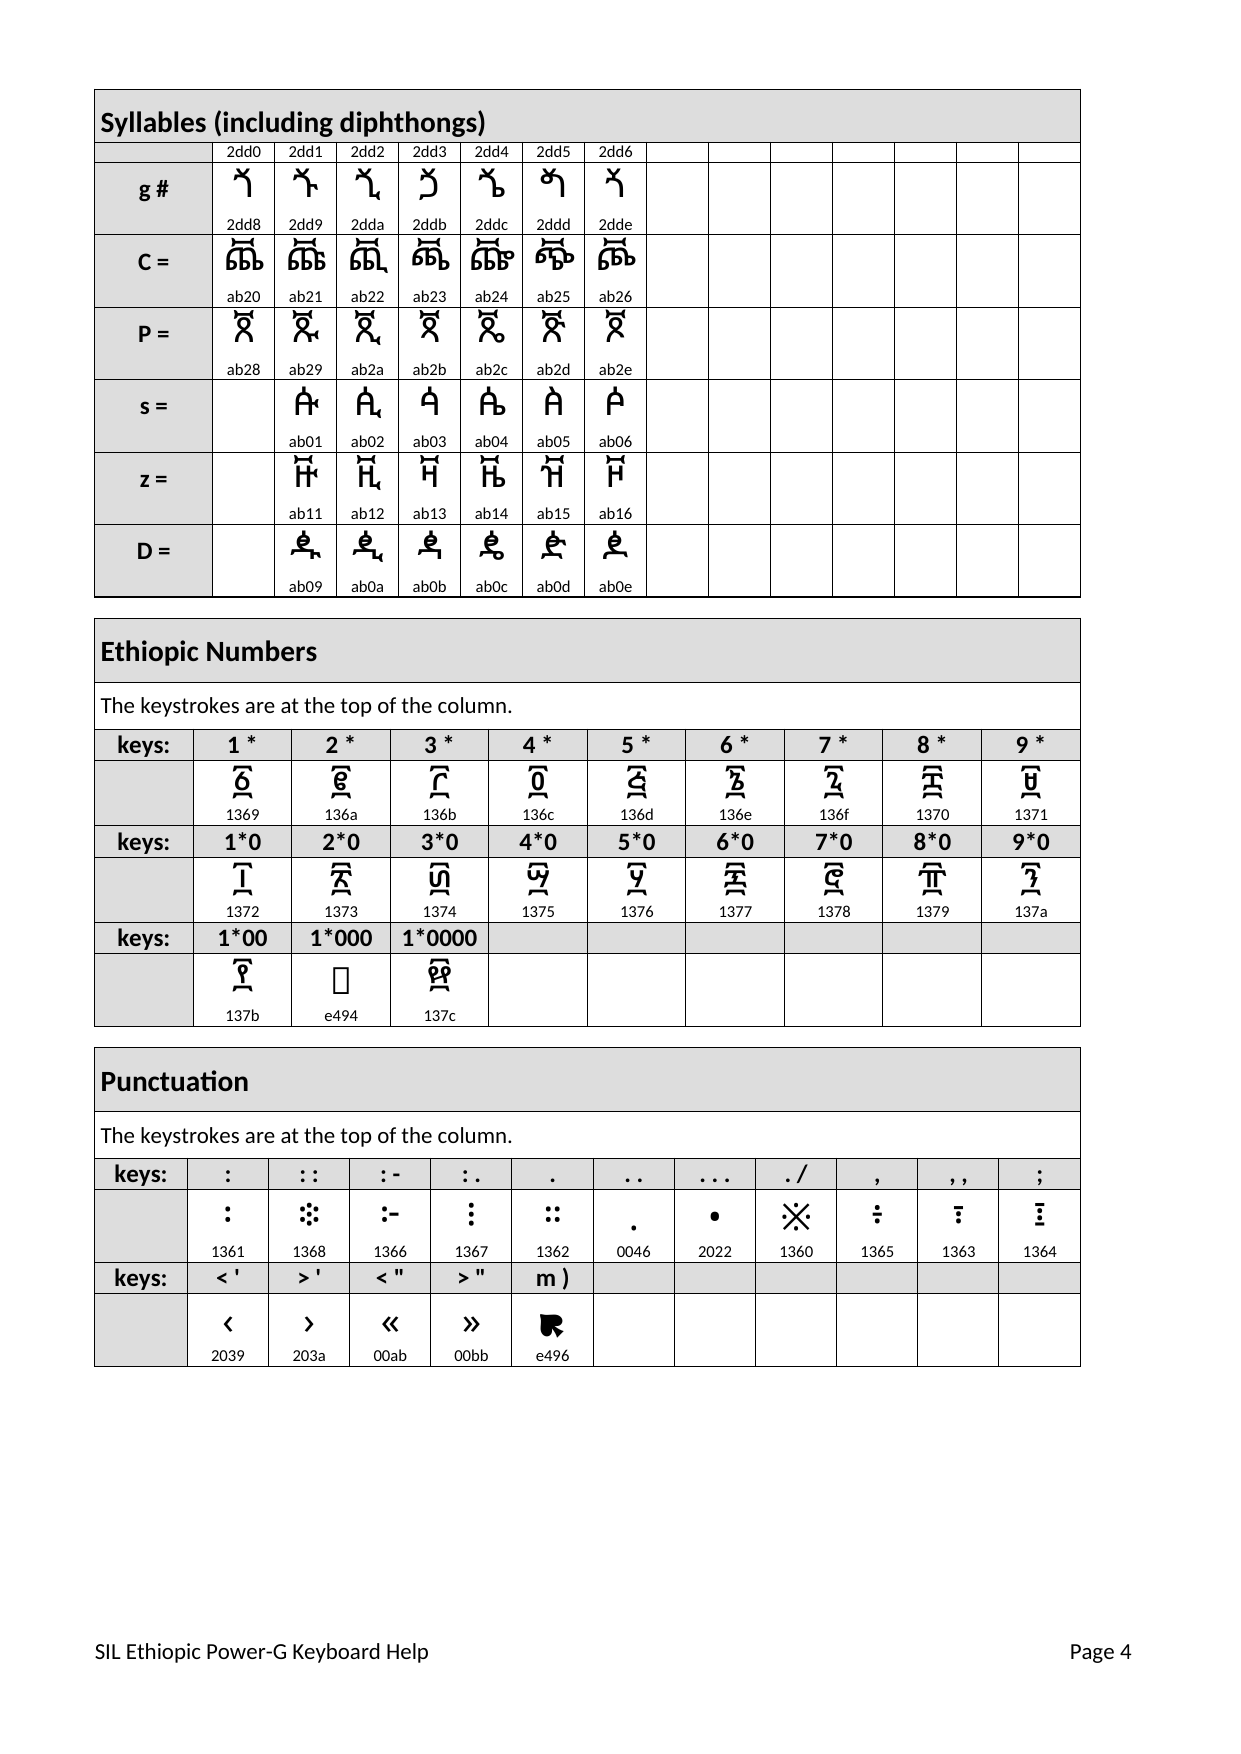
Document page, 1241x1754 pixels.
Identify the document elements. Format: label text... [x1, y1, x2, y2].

table_cell [647, 235, 708, 286]
table_cell [647, 359, 708, 379]
table_cell [1019, 143, 1080, 162]
table_cell [771, 525, 832, 576]
table_cell [957, 359, 1018, 379]
table_cell ꬢ [337, 235, 398, 286]
table_cell 1362 [512, 1241, 593, 1262]
table_cell [833, 163, 894, 214]
table_cell [957, 504, 1018, 524]
table_header Punctuation [95, 1048, 1080, 1111]
table_cell ꬮ [585, 308, 646, 359]
table_cell [883, 954, 981, 1005]
table_cell > ' [269, 1263, 349, 1293]
table_cell ፰ [883, 761, 981, 805]
table_cell [895, 525, 956, 576]
table_cell ab2e [585, 359, 646, 379]
table_cell [957, 214, 1018, 234]
table_cell The keystrokes are at the top of the column. [95, 1112, 1080, 1158]
table_cell [588, 954, 685, 1005]
table_cell [833, 143, 894, 162]
table_cell [771, 308, 832, 359]
table_cell ። [512, 1190, 593, 1241]
table_cell , , [918, 1159, 998, 1189]
table_cell ፯ [785, 761, 882, 805]
table_cell 5 * [588, 730, 685, 760]
table_cell 1372 [194, 901, 291, 922]
table_cell [709, 235, 770, 286]
table_cell [1019, 214, 1080, 234]
table_cell 1368 [269, 1241, 349, 1262]
table_cell  [292, 954, 390, 1005]
table_cell ፦ [350, 1190, 430, 1241]
table_cell [647, 453, 708, 504]
table_cell ab0b [399, 576, 460, 596]
table_cell ꬤ [461, 235, 522, 286]
table_cell [213, 431, 274, 452]
table_cell [213, 576, 274, 596]
table_cell [833, 431, 894, 452]
table_cell m ) [512, 1263, 593, 1293]
table_cell [95, 858, 193, 901]
table_cell 2dd2 [337, 143, 398, 162]
table_cell [647, 504, 708, 524]
table_cell [957, 163, 1018, 214]
table_cell ፵ [489, 858, 587, 901]
table_cell 2dd3 [399, 143, 460, 162]
table_cell ꬒ [337, 453, 398, 504]
table_cell ꬅ [523, 380, 584, 431]
table_cell ab01 [275, 431, 336, 452]
table_cell ab2b [399, 359, 460, 379]
table_cell . [512, 1159, 593, 1189]
table_header Ethiopic Numbers [95, 619, 1080, 682]
table_cell [588, 923, 685, 953]
table_cell [771, 359, 832, 379]
table_cell [709, 359, 770, 379]
table_cell 2ddd [523, 214, 584, 234]
table_cell ab29 [275, 359, 336, 379]
table_cell [647, 214, 708, 234]
table_cell [771, 163, 832, 214]
table_cell ⷙ [275, 163, 336, 214]
table_cell [918, 1294, 998, 1345]
table_cell 2*0 [292, 826, 390, 857]
table_cell 1*0000 [391, 923, 488, 953]
table_cell ab22 [337, 286, 398, 307]
table_cell [686, 954, 784, 1005]
table_cell [1019, 308, 1080, 359]
table_cell 1 * [194, 730, 291, 760]
table_cell [982, 923, 1080, 953]
table_cell ab14 [461, 504, 522, 524]
table_cell . [594, 1190, 674, 1241]
table_cell [213, 525, 274, 576]
table_cell [895, 576, 956, 596]
table_cell 6 * [686, 730, 784, 760]
table_cell [95, 1345, 187, 1366]
table_cell ab25 [523, 286, 584, 307]
table_cell [895, 504, 956, 524]
table_cell [709, 453, 770, 504]
table_header Syllables (including diphthongs) [95, 90, 1080, 142]
table_cell [709, 286, 770, 307]
table_cell [95, 286, 212, 307]
table_cell ꬋ [399, 525, 460, 576]
table_cell : : [269, 1159, 349, 1189]
table_cell ፬ [489, 761, 587, 805]
table_cell ab0d [523, 576, 584, 596]
table_cell [1019, 431, 1080, 452]
table_cell : [188, 1159, 268, 1189]
table_cell [895, 308, 956, 359]
table_cell 1370 [883, 805, 981, 825]
table_cell 2dd5 [523, 143, 584, 162]
table_cell ፺ [982, 858, 1080, 901]
table_cell ab2a [337, 359, 398, 379]
table_cell ፶ [588, 858, 685, 901]
table_cell 136a [292, 805, 390, 825]
table_cell [647, 380, 708, 431]
table_cell 1*00 [194, 923, 291, 953]
table_cell [95, 576, 212, 596]
table_cell 137c [391, 1005, 488, 1026]
table_cell [1019, 576, 1080, 596]
table_cell 136d [588, 805, 685, 825]
table_cell 2dd0 [213, 143, 274, 162]
table_cell ⷝ [523, 163, 584, 214]
table_cell ꬎ [585, 525, 646, 576]
table_cell [709, 380, 770, 431]
table_cell < ' [188, 1263, 268, 1293]
table_cell ꬌ [461, 525, 522, 576]
table_cell [95, 761, 193, 805]
table_cell ab23 [399, 286, 460, 307]
table_cell ꬉ [275, 525, 336, 576]
table_cell ፮ [686, 761, 784, 805]
table_cell ab15 [523, 504, 584, 524]
table_cell [771, 504, 832, 524]
table_cell [957, 576, 1018, 596]
table_cell 1361 [188, 1241, 268, 1262]
table_cell ab2c [461, 359, 522, 379]
table_cell ⷘ [213, 163, 274, 214]
table_cell 3*0 [391, 826, 488, 857]
table_cell [95, 1294, 187, 1345]
table_cell keys: [95, 923, 193, 953]
table_cell 137b [194, 1005, 291, 1026]
table_cell [785, 1005, 882, 1026]
table_cell ※ [756, 1190, 836, 1241]
table_cell [833, 235, 894, 286]
table_cell [833, 525, 894, 576]
table_cell ‹ [188, 1294, 268, 1345]
table_cell [833, 286, 894, 307]
table_cell . / [756, 1159, 836, 1189]
table_cell [837, 1294, 917, 1345]
table_cell [756, 1345, 836, 1366]
table_cell 2dd9 [275, 214, 336, 234]
table_cell 1373 [292, 901, 390, 922]
table_cell 7*0 [785, 826, 882, 857]
table_cell [833, 308, 894, 359]
table_cell [771, 380, 832, 431]
table_cell ꬩ [275, 308, 336, 359]
table_cell keys: [95, 1263, 187, 1293]
table_cell [771, 453, 832, 504]
table_cell [594, 1294, 674, 1345]
table_cell [1019, 235, 1080, 286]
table_cell [675, 1263, 755, 1293]
table_cell [95, 1241, 187, 1262]
table_cell [837, 1263, 917, 1293]
table_cell ꬄ [461, 380, 522, 431]
table_cell 2dda [337, 214, 398, 234]
table_cell › [269, 1294, 349, 1345]
table_cell ፪ [292, 761, 390, 805]
table_cell [982, 1005, 1080, 1026]
table_cell : - [350, 1159, 430, 1189]
table_cell ab13 [399, 504, 460, 524]
table_cell ab16 [585, 504, 646, 524]
table_cell 1367 [431, 1241, 511, 1262]
table_cell [95, 143, 212, 162]
table_cell [785, 923, 882, 953]
table_cell [771, 235, 832, 286]
table_cell ፣ [918, 1190, 998, 1241]
table_cell [999, 1263, 1080, 1293]
table_cell 6*0 [686, 826, 784, 857]
table_cell [647, 286, 708, 307]
table_cell [489, 923, 587, 953]
table_cell 2022 [675, 1241, 755, 1262]
table_cell [785, 954, 882, 1005]
table_cell 2dd4 [461, 143, 522, 162]
table_cell ꬕ [523, 453, 584, 504]
table_cell ፤ [999, 1190, 1080, 1241]
table_cell [957, 431, 1018, 452]
table_cell [594, 1345, 674, 1366]
table_cell ፩ [194, 761, 291, 805]
table_cell [1019, 163, 1080, 214]
table_cell 3 * [391, 730, 488, 760]
table_cell [833, 453, 894, 504]
table_cell [895, 235, 956, 286]
table_cell keys: [95, 1159, 187, 1189]
table_cell 00ab [350, 1345, 430, 1366]
table_cell keys: [95, 730, 193, 760]
table_cell ፨ [269, 1190, 349, 1241]
table_cell 9*0 [982, 826, 1080, 857]
table_cell [213, 453, 274, 504]
table_cell 137a [982, 901, 1080, 922]
table_cell [756, 1263, 836, 1293]
table_cell 1375 [489, 901, 587, 922]
table_cell P = [95, 308, 212, 359]
table_cell [833, 504, 894, 524]
table_cell [588, 1005, 685, 1026]
table_cell 8 * [883, 730, 981, 760]
table_cell [709, 576, 770, 596]
table_cell [957, 235, 1018, 286]
table_cell [95, 954, 193, 1005]
table_cell ab06 [585, 431, 646, 452]
table_cell 136b [391, 805, 488, 825]
table_cell [999, 1294, 1080, 1345]
table_cell ꬠ [213, 235, 274, 286]
table_cell ab26 [585, 286, 646, 307]
table_cell g # [95, 163, 212, 214]
table_cell [895, 286, 956, 307]
table_cell ꬦ [585, 235, 646, 286]
table_cell [647, 143, 708, 162]
table_cell C = [95, 235, 212, 286]
table_cell ab2d [523, 359, 584, 379]
table_cell [213, 380, 274, 431]
table_cell ⷚ [337, 163, 398, 214]
table_cell ab05 [523, 431, 584, 452]
table_cell • [675, 1190, 755, 1241]
table_cell 2ddb [399, 214, 460, 234]
table_cell [489, 1005, 587, 1026]
table_cell 2dd1 [275, 143, 336, 162]
table_cell [957, 286, 1018, 307]
table_cell . . . [675, 1159, 755, 1189]
table_cell [709, 308, 770, 359]
table_cell 1364 [999, 1241, 1080, 1262]
table_cell ፧ [431, 1190, 511, 1241]
table_cell ⷛ [399, 163, 460, 214]
table_cell ፹ [883, 858, 981, 901]
table_cell [895, 214, 956, 234]
table_cell 2dd8 [213, 214, 274, 234]
table_cell [771, 214, 832, 234]
table_cell [675, 1294, 755, 1345]
table_cell ⷞ [585, 163, 646, 214]
table_cell [833, 214, 894, 234]
table_cell ab0a [337, 576, 398, 596]
table_cell ፸ [785, 858, 882, 901]
table_cell < " [350, 1263, 430, 1293]
table_cell ፱ [982, 761, 1080, 805]
table_cell 203a [269, 1345, 349, 1366]
table_cell ꬍ [523, 525, 584, 576]
table_cell D = [95, 525, 212, 576]
table_cell « [350, 1294, 430, 1345]
table_cell [1019, 286, 1080, 307]
table_cell The keystrokes are at the top of the column. [95, 683, 1080, 728]
table_cell [95, 504, 212, 524]
table_cell [833, 576, 894, 596]
table_cell [675, 1345, 755, 1366]
table_cell ꬔ [461, 453, 522, 504]
table_cell ꬬ [461, 308, 522, 359]
table_cell ⷜ [461, 163, 522, 214]
table_cell ab02 [337, 431, 398, 452]
table_cell [647, 431, 708, 452]
table_cell [771, 431, 832, 452]
table_cell [895, 431, 956, 452]
table_cell [95, 431, 212, 452]
table_cell [918, 1345, 998, 1366]
table_cell ꬃ [399, 380, 460, 431]
table_cell 4 * [489, 730, 587, 760]
table_cell ꬂ [337, 380, 398, 431]
table_cell [895, 380, 956, 431]
table_cell ፫ [391, 761, 488, 805]
table_cell [213, 504, 274, 524]
table_cell ꬊ [337, 525, 398, 576]
table_cell [771, 143, 832, 162]
table_cell ꬥ [523, 235, 584, 286]
table_cell ꬡ [275, 235, 336, 286]
table_cell ꬣ [399, 235, 460, 286]
table_cell 1374 [391, 901, 488, 922]
table_cell ፻ [194, 954, 291, 1005]
table_cell [95, 359, 212, 379]
table_cell 1376 [588, 901, 685, 922]
table_cell 1377 [686, 901, 784, 922]
table_cell 1379 [883, 901, 981, 922]
table_cell [709, 431, 770, 452]
table_cell [895, 143, 956, 162]
table_cell 1360 [756, 1241, 836, 1262]
table_cell [1019, 453, 1080, 504]
table_cell 4*0 [489, 826, 587, 857]
table_cell [957, 453, 1018, 504]
table_cell [1019, 504, 1080, 524]
table_cell [918, 1263, 998, 1293]
table_cell e494 [292, 1005, 390, 1026]
table_cell ꬑ [275, 453, 336, 504]
table_cell [95, 901, 193, 922]
table_cell 1366 [350, 1241, 430, 1262]
table_cell [957, 308, 1018, 359]
table_cell [833, 359, 894, 379]
table_cell » [431, 1294, 511, 1345]
table_cell [895, 359, 956, 379]
table_cell ፴ [391, 858, 488, 901]
table_cell 5*0 [588, 826, 685, 857]
table_cell [709, 143, 770, 162]
table_cell ፳ [292, 858, 390, 901]
table_cell [756, 1294, 836, 1345]
table_cell ꬨ [213, 308, 274, 359]
table_cell ab0e [585, 576, 646, 596]
table_cell [95, 1190, 187, 1241]
table_cell > " [431, 1263, 511, 1293]
table_cell [837, 1345, 917, 1366]
table_cell [489, 954, 587, 1005]
table_cell 1365 [837, 1241, 917, 1262]
table_cell [833, 380, 894, 431]
table_cell [709, 214, 770, 234]
table_cell 00bb [431, 1345, 511, 1366]
table_cell 1*0 [194, 826, 291, 857]
table_cell ፥ [837, 1190, 917, 1241]
table_cell 1371 [982, 805, 1080, 825]
table_cell ab20 [213, 286, 274, 307]
table_cell 0046 [594, 1241, 674, 1262]
table_cell ab11 [275, 504, 336, 524]
table_cell [771, 286, 832, 307]
table_cell [1019, 380, 1080, 431]
table_cell [647, 163, 708, 214]
table_cell ab0c [461, 576, 522, 596]
table_cell 1369 [194, 805, 291, 825]
table_cell [95, 805, 193, 825]
table_cell [647, 525, 708, 576]
table_cell [1019, 359, 1080, 379]
table_cell [895, 453, 956, 504]
table_cell ꬓ [399, 453, 460, 504]
table_cell ꬫ [399, 308, 460, 359]
table_cell 2 * [292, 730, 390, 760]
table_cell 2039 [188, 1345, 268, 1366]
table_cell ꬖ [585, 453, 646, 504]
table_cell 1363 [918, 1241, 998, 1262]
table_cell [883, 923, 981, 953]
table_cell : . [431, 1159, 511, 1189]
table_cell ፷ [686, 858, 784, 901]
table_cell [957, 525, 1018, 576]
table_cell 136e [686, 805, 784, 825]
table_cell ፡ [188, 1190, 268, 1241]
table_cell ꬭ [523, 308, 584, 359]
table_cell [957, 143, 1018, 162]
table_cell , [837, 1159, 917, 1189]
table_cell 2dd6 [585, 143, 646, 162]
table_cell e496 [512, 1345, 593, 1366]
table_cell 2dde [585, 214, 646, 234]
table_cell [883, 1005, 981, 1026]
table_cell ꬪ [337, 308, 398, 359]
table_cell [771, 576, 832, 596]
table_cell [709, 163, 770, 214]
table_cell ; [999, 1159, 1080, 1189]
table_cell 8*0 [883, 826, 981, 857]
table_cell 2ddc [461, 214, 522, 234]
table_cell [647, 576, 708, 596]
table_cell [686, 923, 784, 953]
table_cell [895, 163, 956, 214]
table_cell [982, 954, 1080, 1005]
table_cell . . [594, 1159, 674, 1189]
table_cell [647, 308, 708, 359]
table_cell ab24 [461, 286, 522, 307]
table_cell 7 * [785, 730, 882, 760]
table_cell ab28 [213, 359, 274, 379]
table_cell ab03 [399, 431, 460, 452]
table_cell 9 * [982, 730, 1080, 760]
table_cell [95, 1005, 193, 1026]
table_cell ꬁ [275, 380, 336, 431]
table_cell ab04 [461, 431, 522, 452]
table_cell keys: [95, 826, 193, 857]
table_cell 1378 [785, 901, 882, 922]
table_cell 136c [489, 805, 587, 825]
table_cell  [512, 1294, 593, 1345]
table_cell [686, 1005, 784, 1026]
table_cell ፭ [588, 761, 685, 805]
table_cell 136f [785, 805, 882, 825]
table_cell [709, 525, 770, 576]
table_cell 1*000 [292, 923, 390, 953]
table_cell [957, 380, 1018, 431]
table_cell ab09 [275, 576, 336, 596]
table_cell ab21 [275, 286, 336, 307]
table_cell ꬆ [585, 380, 646, 431]
table_cell [594, 1263, 674, 1293]
table_cell ፼ [391, 954, 488, 1005]
table_cell s = [95, 380, 212, 431]
table_cell [709, 504, 770, 524]
table_cell [95, 214, 212, 234]
table_cell ab12 [337, 504, 398, 524]
table_cell ፲ [194, 858, 291, 901]
table_cell [999, 1345, 1080, 1366]
table_cell z = [95, 453, 212, 504]
table_cell [1019, 525, 1080, 576]
